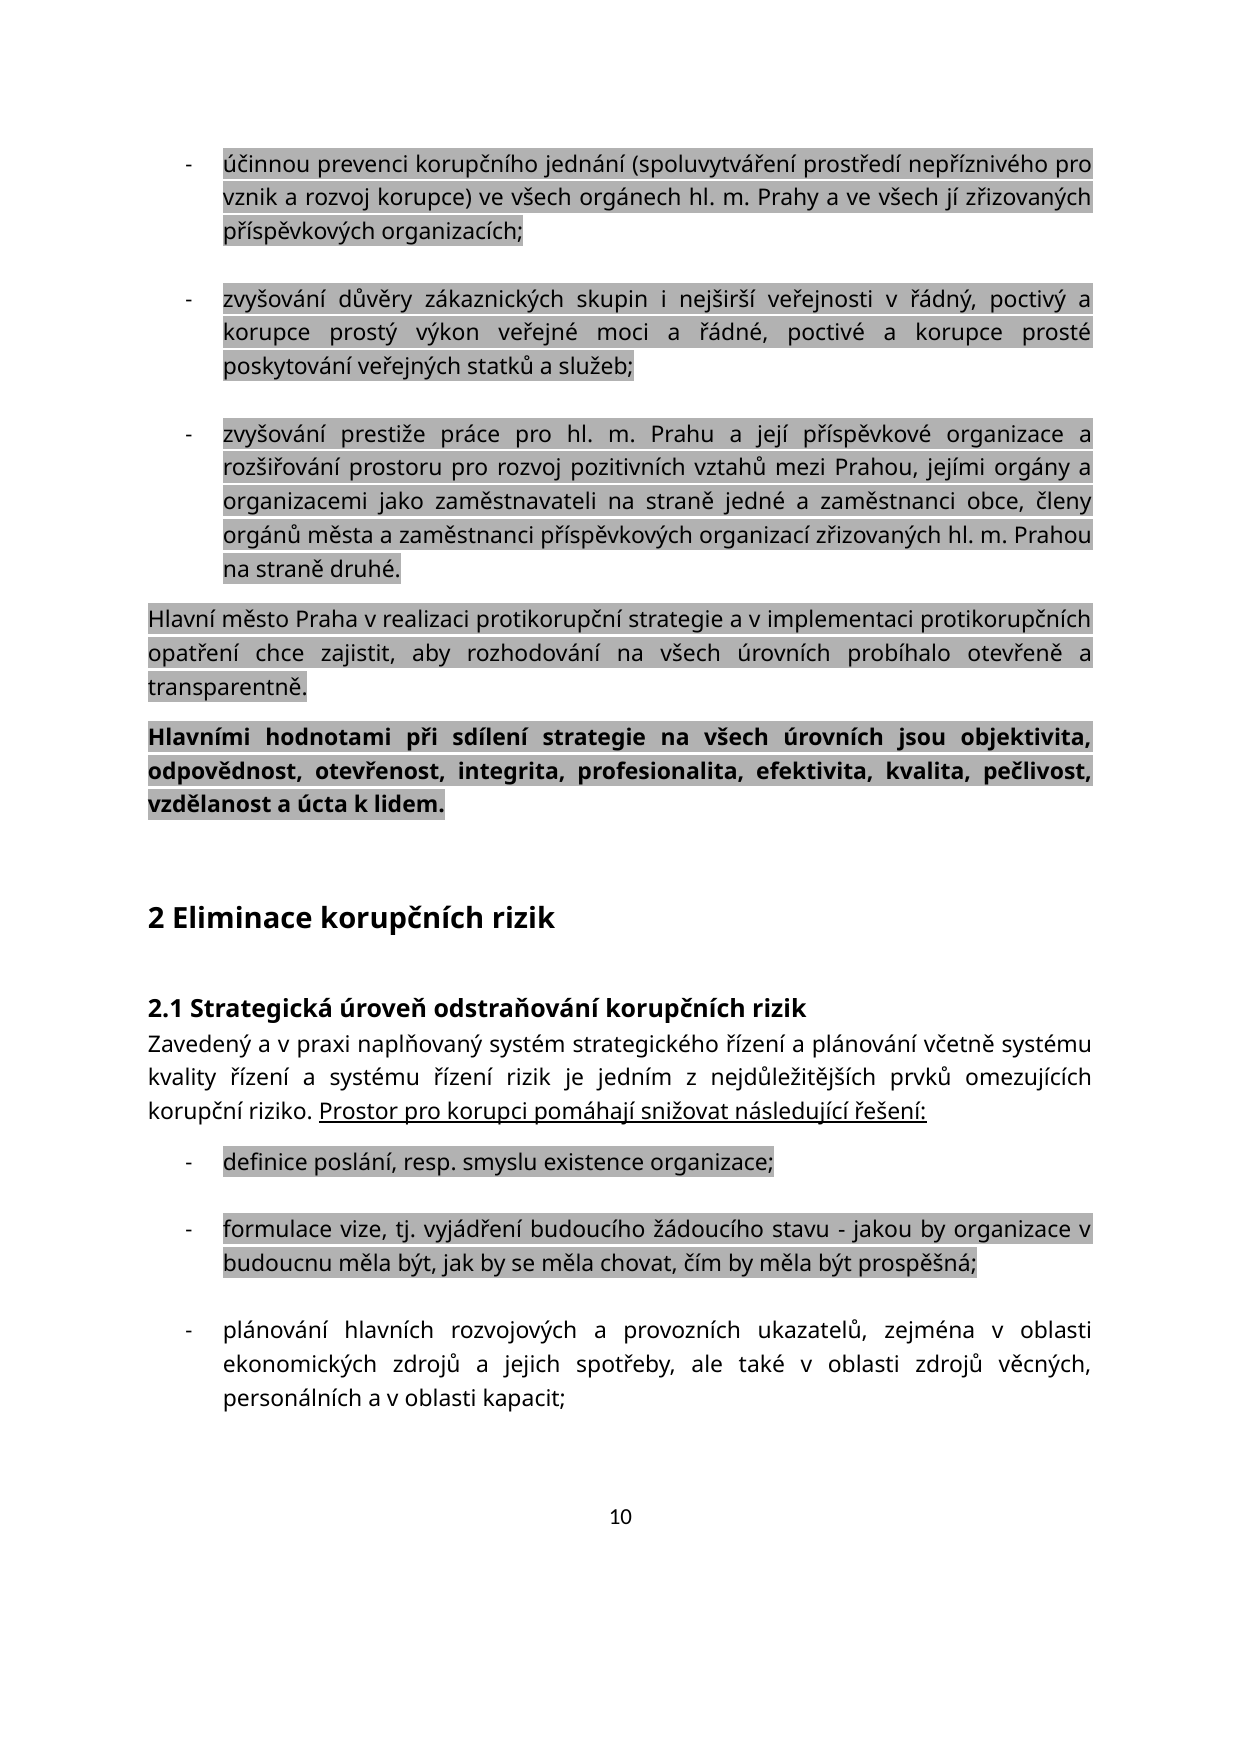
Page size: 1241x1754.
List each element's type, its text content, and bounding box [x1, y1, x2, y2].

list plánování hlavních rozvojových a provozních ukazatelů, zejména v oblasti ekonomických zdrojů a jejich spotřeby, ale také v oblasti zdrojů věcných, personálních a v oblasti kapacit; [185, 1314, 1093, 1413]
text Zavedený a v praxi naplňovaný systém strategického řízení a plánování včetně systému kvality řízení a systému řízení rizik je jedním z nejdůležitějších prvků omezujících korupční riziko. Prostor pro korupci pomáhají snižovat následující řešení: [148, 1028, 1093, 1126]
list účinnou prevenci korupčního jednání (spoluvytváření prostředí nepříznivého pro vznik a rozvoj korupce) ve všech orgánech hl. m. Prahy a ve všech jí zřizovaných příspěvkových organizacích; [185, 148, 1093, 246]
list zvyšování důvěry zákaznických skupin i nejširší veřejnosti v řádný, poctivý a korupce prostý výkon veřejné moci a řádné, poctivé a korupce prosté poskytování veřejných statků a služeb; [185, 283, 1093, 381]
subtitle 2 Eliminace korupčních rizik [148, 898, 1093, 937]
list definice poslání, resp. smyslu existence organizace; [185, 1146, 1093, 1177]
list formulace vize, tj. vyjádření budoucího žádoucího stavu ‐ jakou by organizace v budoucnu měla být, jak by se měla chovat, čím by měla být prospěšná; [185, 1213, 1093, 1278]
list zvyšování prestiže práce pro hl. m. Prahu a její příspěvkové organizace a rozšiřování prostoru pro rozvoj pozitivních vztahů mezi Prahou, jejími orgány a organizacemi jako zaměstnavateli na straně jedné a zaměstnanci obce, členy orgánů města a zaměstnanci příspěvkových organizací zřizovaných hl. m. Prahou na straně druhé. [185, 418, 1093, 584]
subtitle 2.1 Strategická úroveň odstraňování korupčních rizik [148, 991, 1093, 1025]
text Hlavními hodnotami při sdílení strategie na všech úrovních jsou objektivita, odpovědnost, otevřenost, integrita, profesionalita, efektivita, kvalita, pečlivost, vzdělanost a úcta k lidem. [148, 721, 1093, 820]
text Hlavní město Praha v realizaci protikorupční strategie a v implementaci protikorupčních opatření chce zajistit, aby rozhodování na všech úrovních probíhalo otevřeně a transparentně. [148, 603, 1093, 702]
